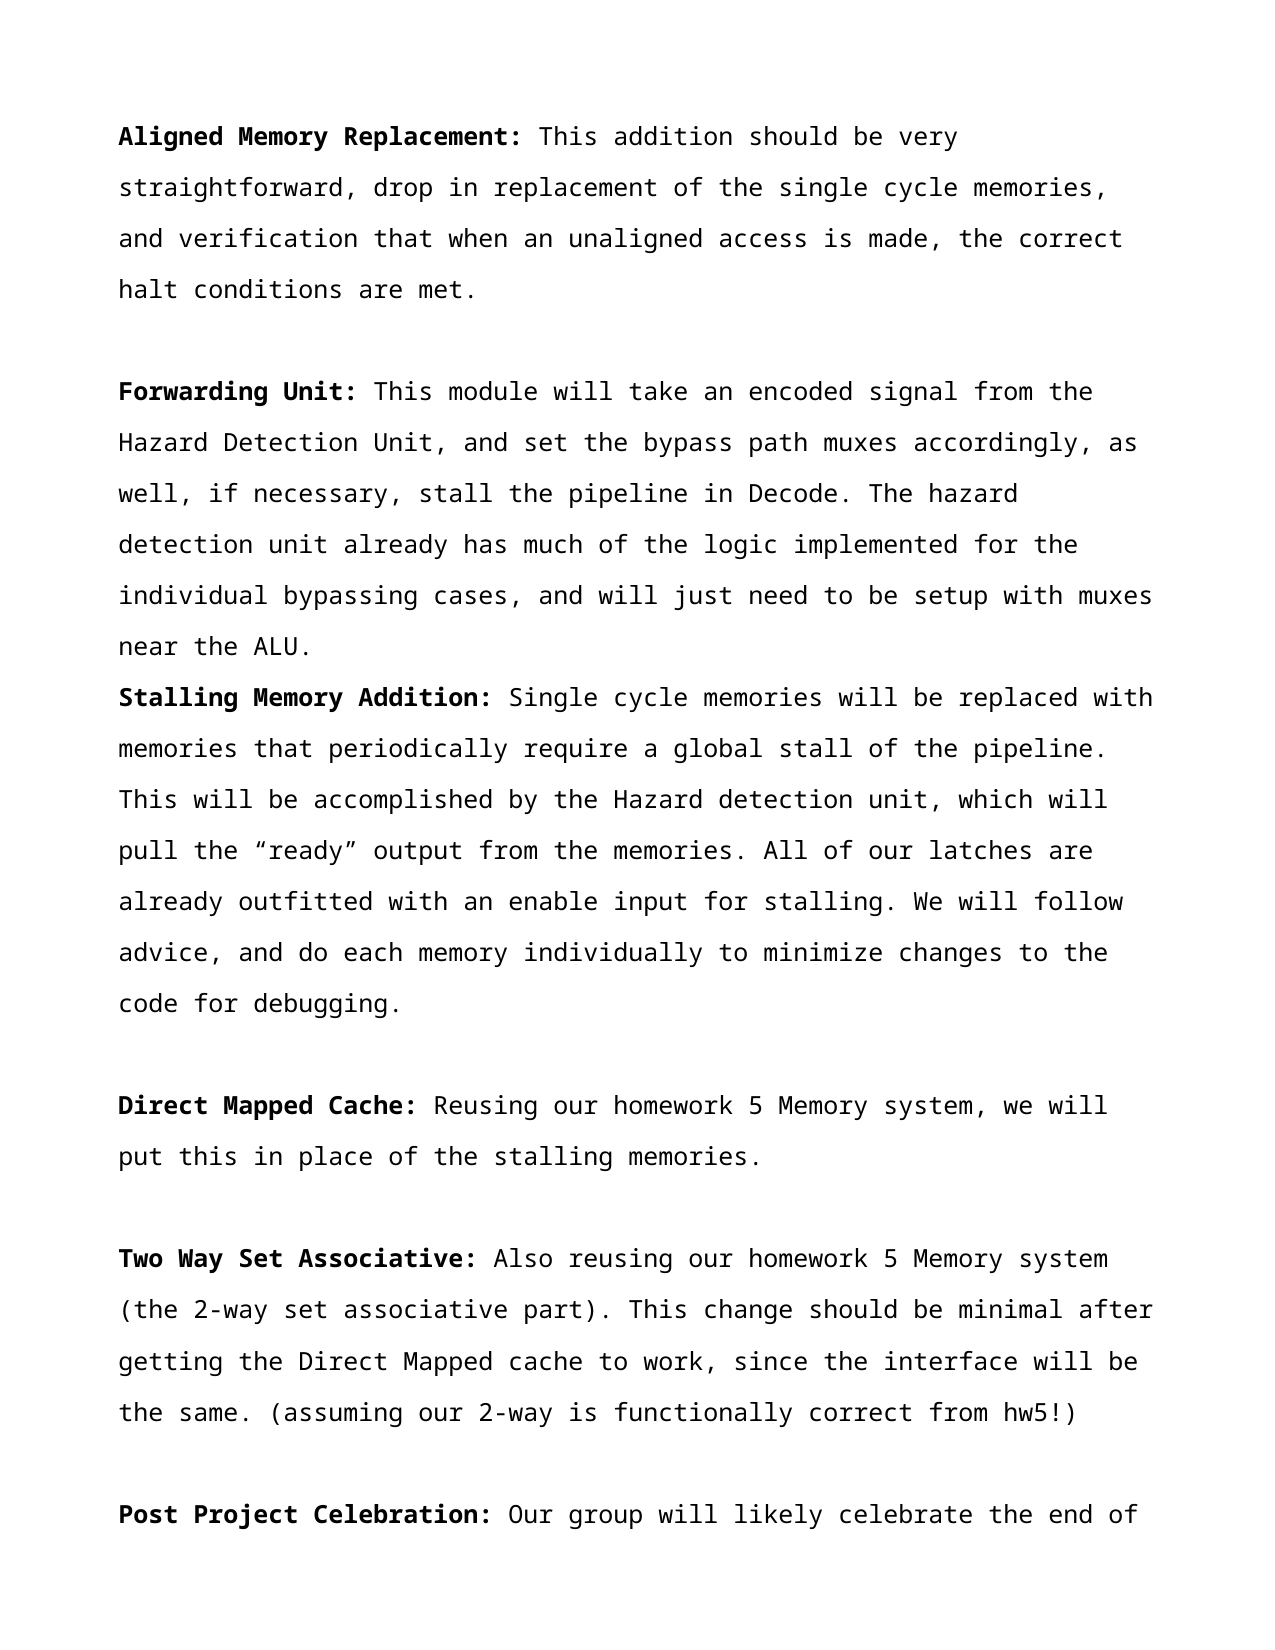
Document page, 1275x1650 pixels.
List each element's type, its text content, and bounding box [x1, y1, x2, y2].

text Forwarding Unit: This module will take an encoded signal from the Hazard Detection Unit, and set the bypass path muxes accordingly, as well, if necessary, stall the pipeline in Decode. The hazard detection unit already has much of the logic implemented for the individual bypassing cases, and will just need to be setup with muxes near the ALU. [118, 373, 1157, 663]
text Two Way Set Associative: Also reusing our homework 5 Memory system (the 2-way set associative part). This change should be minimal after getting the Direct Mapped cache to work, since the interface will be the same. (assuming our 2-way is functionally correct from hw5!) [118, 1241, 1157, 1428]
text Direct Mapped Cache: Reusing our homework 5 Memory system, we will put this in place of the stalling memories. [118, 1088, 1157, 1173]
text Stalling Memory Addition: Single cycle memories will be replaced with memories that periodically require a global stall of the pipeline. This will be accomplished by the Hazard detection unit, which will pull the “ready” output from the memories. All of our latches are already outfitted with an enable input for stalling. We will follow advice, and do each memory individually to minimize changes to the code for debugging. [118, 679, 1157, 1020]
text Aligned Memory Replacement: This addition should be very straightforward, drop in replacement of the single cycle memories, and verification that when an unaligned access is made, the correct halt conditions are met. [118, 118, 1157, 305]
text Post Project Celebration: Our group will likely celebrate the end of [118, 1496, 1157, 1530]
